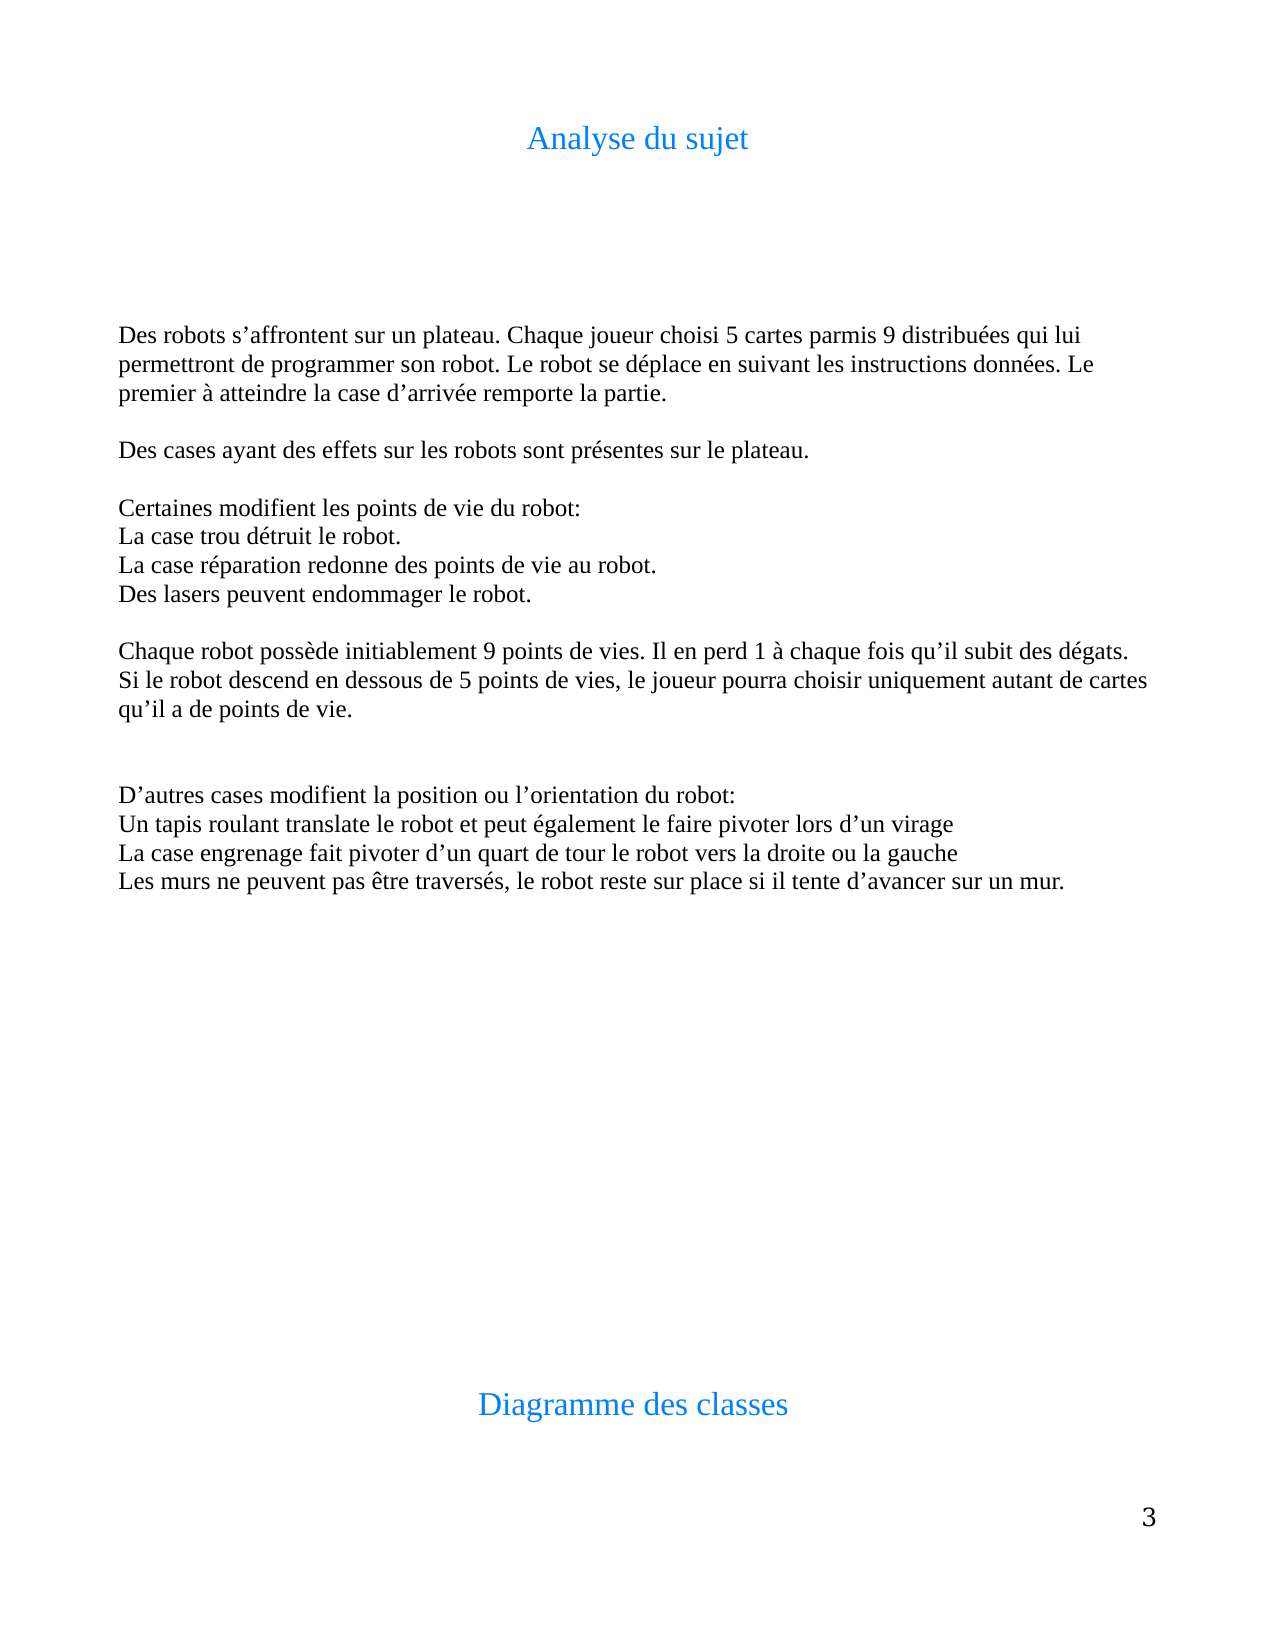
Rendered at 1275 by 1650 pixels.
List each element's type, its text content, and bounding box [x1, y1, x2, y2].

text Certaines modifient les points de vie du robot: [118, 493, 1157, 521]
text D’autres cases modifient la position ou l’orientation du robot: [118, 780, 1157, 809]
text Des robots s’affrontent sur un plateau. Chaque joueur choisi 5 cartes parmis 9 distribuées qui lui permettront de programmer son robot. Le robot se déplace en suivant les instructions données. Le premier à atteindre la case d’arrivée remporte la partie. [118, 320, 1157, 406]
text La case réparation redonne des points de vie au robot. [118, 550, 1157, 579]
text Diagramme des classes [118, 1384, 1157, 1422]
text Des cases ayant des effets sur les robots sont présentes sur le plateau. [118, 435, 1157, 464]
text Des lasers peuvent endommager le robot. [118, 579, 1157, 608]
text Un tapis roulant translate le robot et peut également le faire pivoter lors d’un virage [118, 809, 1157, 838]
text La case trou détruit le robot. [118, 521, 1157, 550]
text Analyse du sujet [118, 118, 1157, 156]
text Si le robot descend en dessous de 5 points de vies, le joueur pourra choisir uniquement autant de cartes qu’il a de points de vie. [118, 665, 1157, 723]
text La case engrenage fait pivoter d’un quart de tour le robot vers la droite ou la gauche [118, 838, 1157, 866]
text Les murs ne peuvent pas être traversés, le robot reste sur place si il tente d’avancer sur un mur. [118, 866, 1157, 895]
text Chaque robot possède initiablement 9 points de vies. Il en perd 1 à chaque fois qu’il subit des dégats. [118, 636, 1157, 665]
